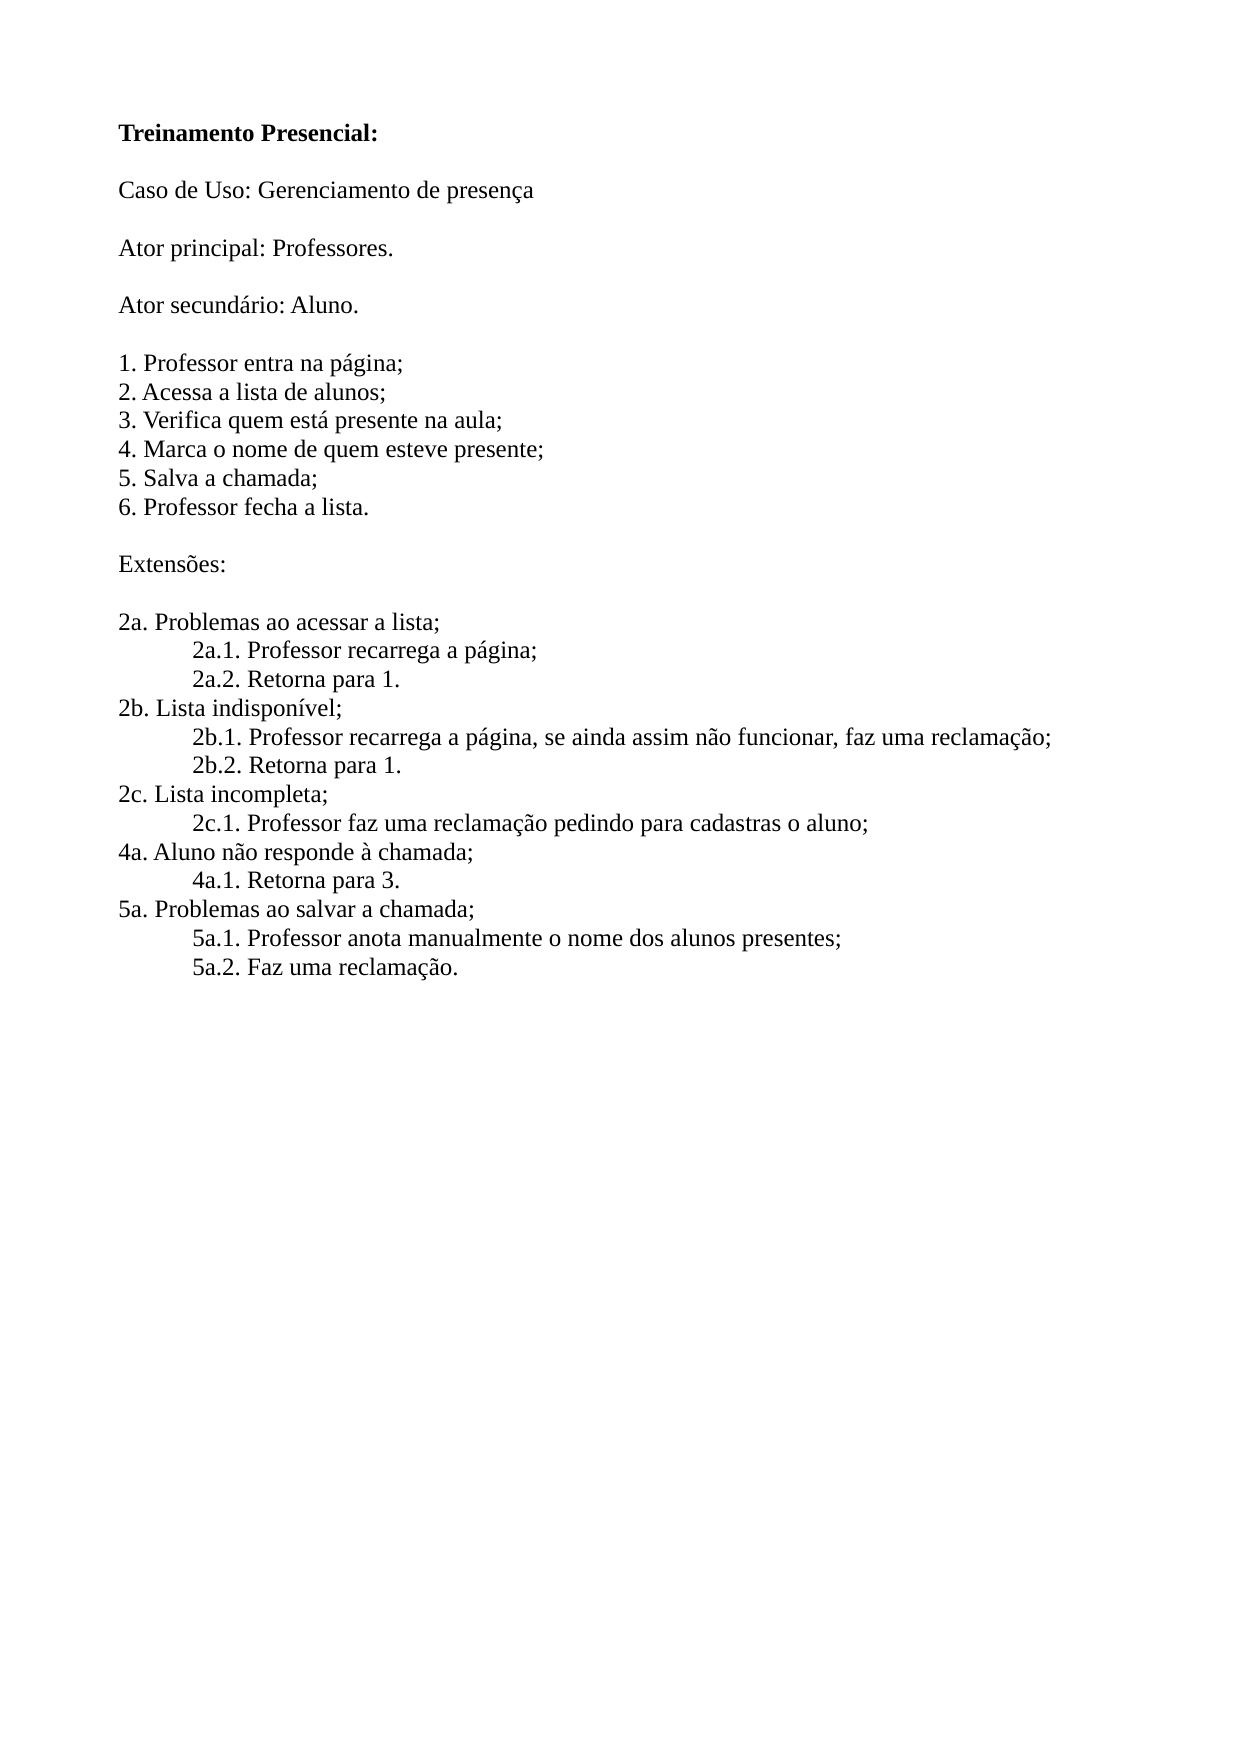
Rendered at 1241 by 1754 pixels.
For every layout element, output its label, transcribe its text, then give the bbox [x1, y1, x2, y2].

text 1. Professor entra na página; [118, 348, 1122, 377]
text Treinamento Presencial: [118, 118, 1122, 147]
text Caso de Uso: Gerenciamento de presença [118, 176, 1122, 204]
text Ator secundário: Aluno. [118, 291, 1122, 319]
text 2c. Lista incompleta; [118, 779, 1122, 808]
text 2a.1. Professor recarrega a página; [118, 636, 1122, 664]
text Ator principal: Professores. [118, 233, 1122, 262]
text 3. Verifica quem está presente na aula; [118, 406, 1122, 434]
text 5a.1. Professor anota manualmente o nome dos alunos presentes; [118, 923, 1122, 952]
text 4a. Aluno não responde à chamada; [118, 837, 1122, 866]
text 2c.1. Professor faz uma reclamação pedindo para cadastras o aluno; [118, 808, 1122, 837]
text 5. Salva a chamada; [118, 463, 1122, 492]
text 5a. Problemas ao salvar a chamada; [118, 894, 1122, 923]
text 2b.2. Retorna para 1. [118, 751, 1122, 779]
text 4. Marca o nome de quem esteve presente; [118, 434, 1122, 463]
text 5a.2. Faz uma reclamação. [118, 952, 1122, 981]
text 2b. Lista indisponível; [118, 693, 1122, 722]
text Extensões: [118, 549, 1122, 578]
text 2. Acessa a lista de alunos; [118, 377, 1122, 406]
text 4a.1. Retorna para 3. [118, 866, 1122, 894]
text 2b.1. Professor recarrega a página, se ainda assim não funcionar, faz uma reclamação; [118, 722, 1122, 751]
text 2a.2. Retorna para 1. [118, 664, 1122, 693]
text 2a. Problemas ao acessar a lista; [118, 607, 1122, 636]
text 6. Professor fecha a lista. [118, 492, 1122, 521]
